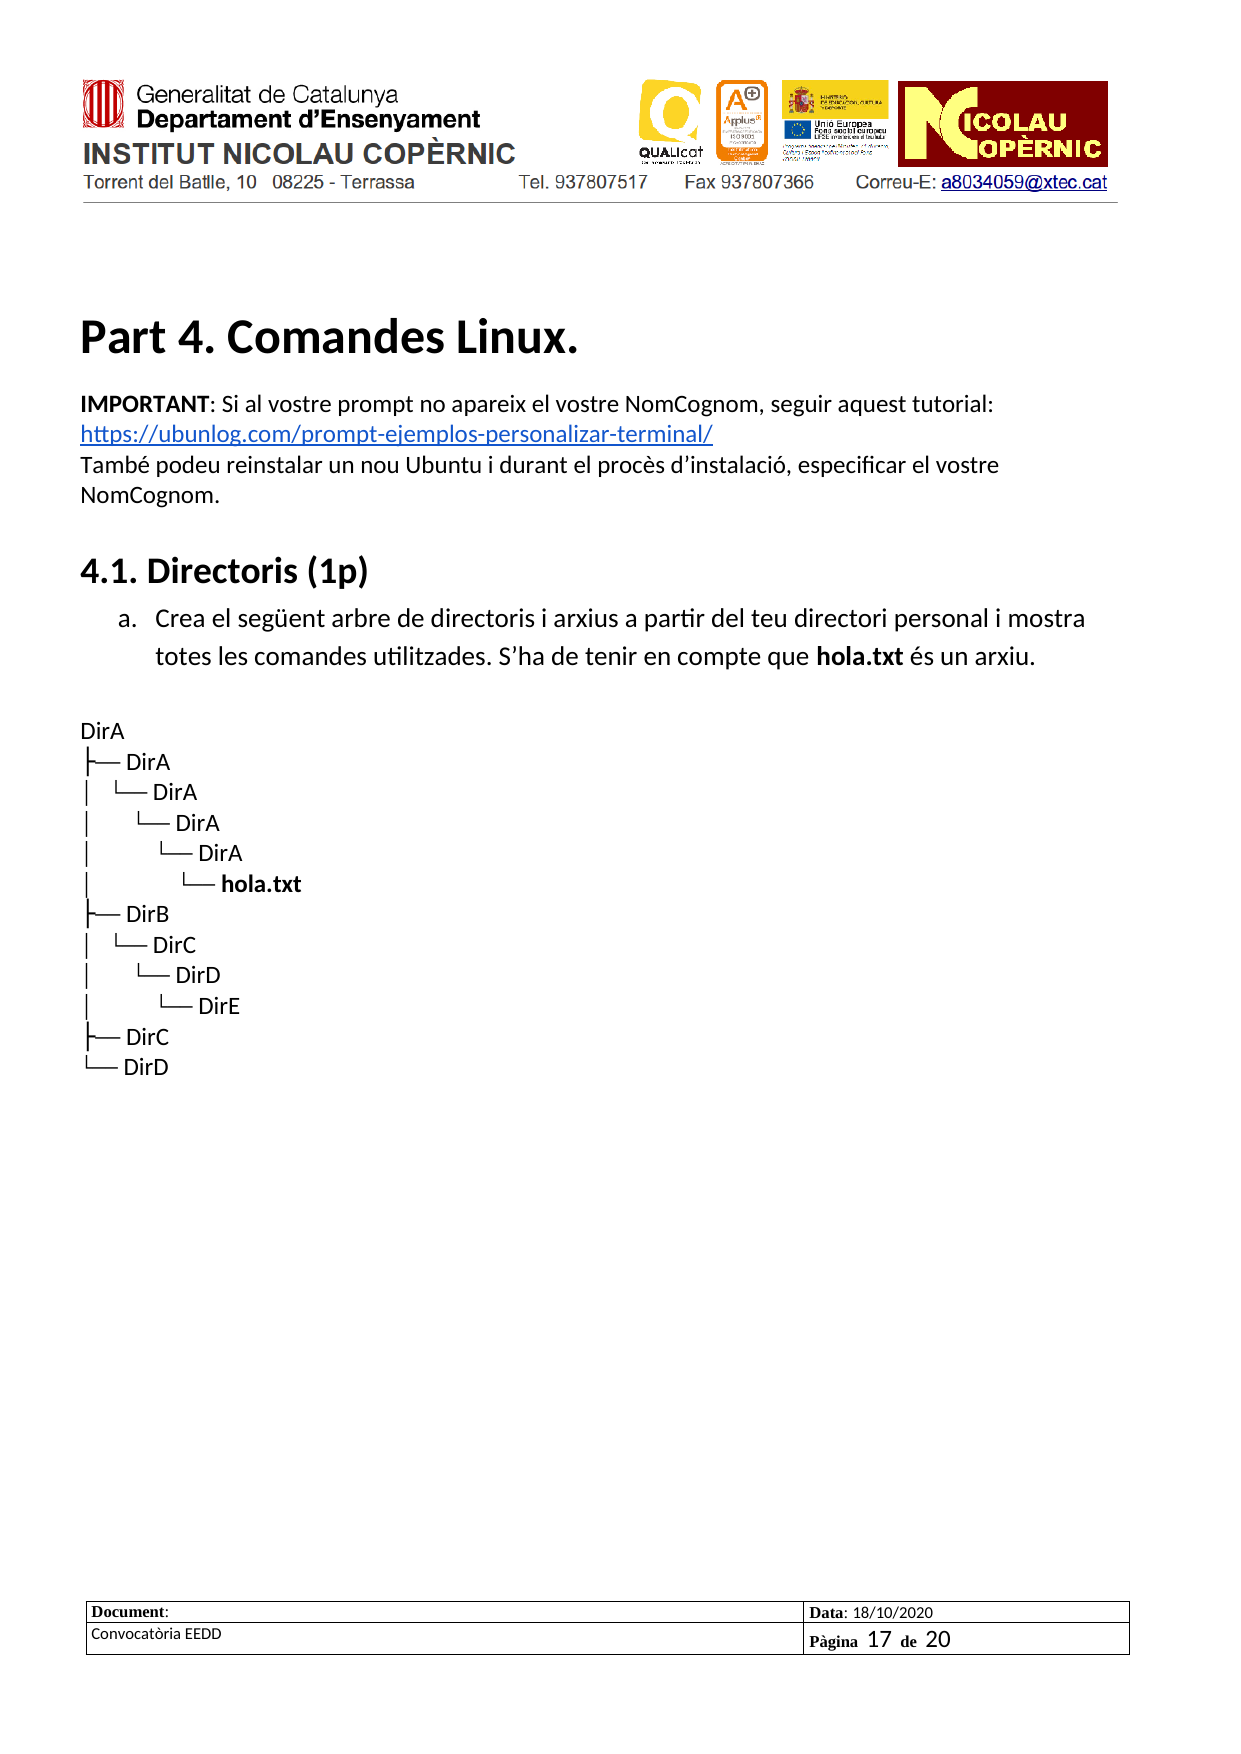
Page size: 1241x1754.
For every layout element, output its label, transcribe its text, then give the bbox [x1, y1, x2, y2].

text │ └── DirA [80, 837, 1122, 868]
text └── DirD [80, 1051, 1122, 1082]
text ├── DirB [80, 898, 1122, 929]
text ├── DirC [80, 1021, 1122, 1051]
subtitle 4.1. Directoris (1p) [80, 547, 1122, 593]
text │ └── DirA [80, 776, 1122, 807]
text DirA [80, 715, 1122, 746]
text ├── DirA [80, 746, 1122, 776]
text També podeu reinstalar un nou Ubuntu i durant el procès d’instalació, especificar el vostre NomCognom. [80, 449, 1122, 510]
text │ └── DirA [80, 807, 1122, 837]
text IMPORTANT: Si al vostre prompt no apareix el vostre NomCognom, seguir aquest tutorial: https://ubunlog.com/prompt-ejemplos-personalizar-terminal/ [80, 388, 1122, 449]
text │ └── DirE [80, 990, 1122, 1021]
text │ └── hola.txt [80, 868, 1122, 898]
text │ └── DirC [80, 929, 1122, 959]
list Crea el següent arbre de directoris i arxius a partir del teu directori personal i mostra totes les comandes utilitzades. S’ha de tenir en compte que hola.txt és un arxiu. [118, 602, 1122, 673]
subtitle Part 4. Comandes Linux. [80, 305, 1122, 366]
text │ └── DirD [80, 959, 1122, 990]
picture [80, 73, 1122, 223]
